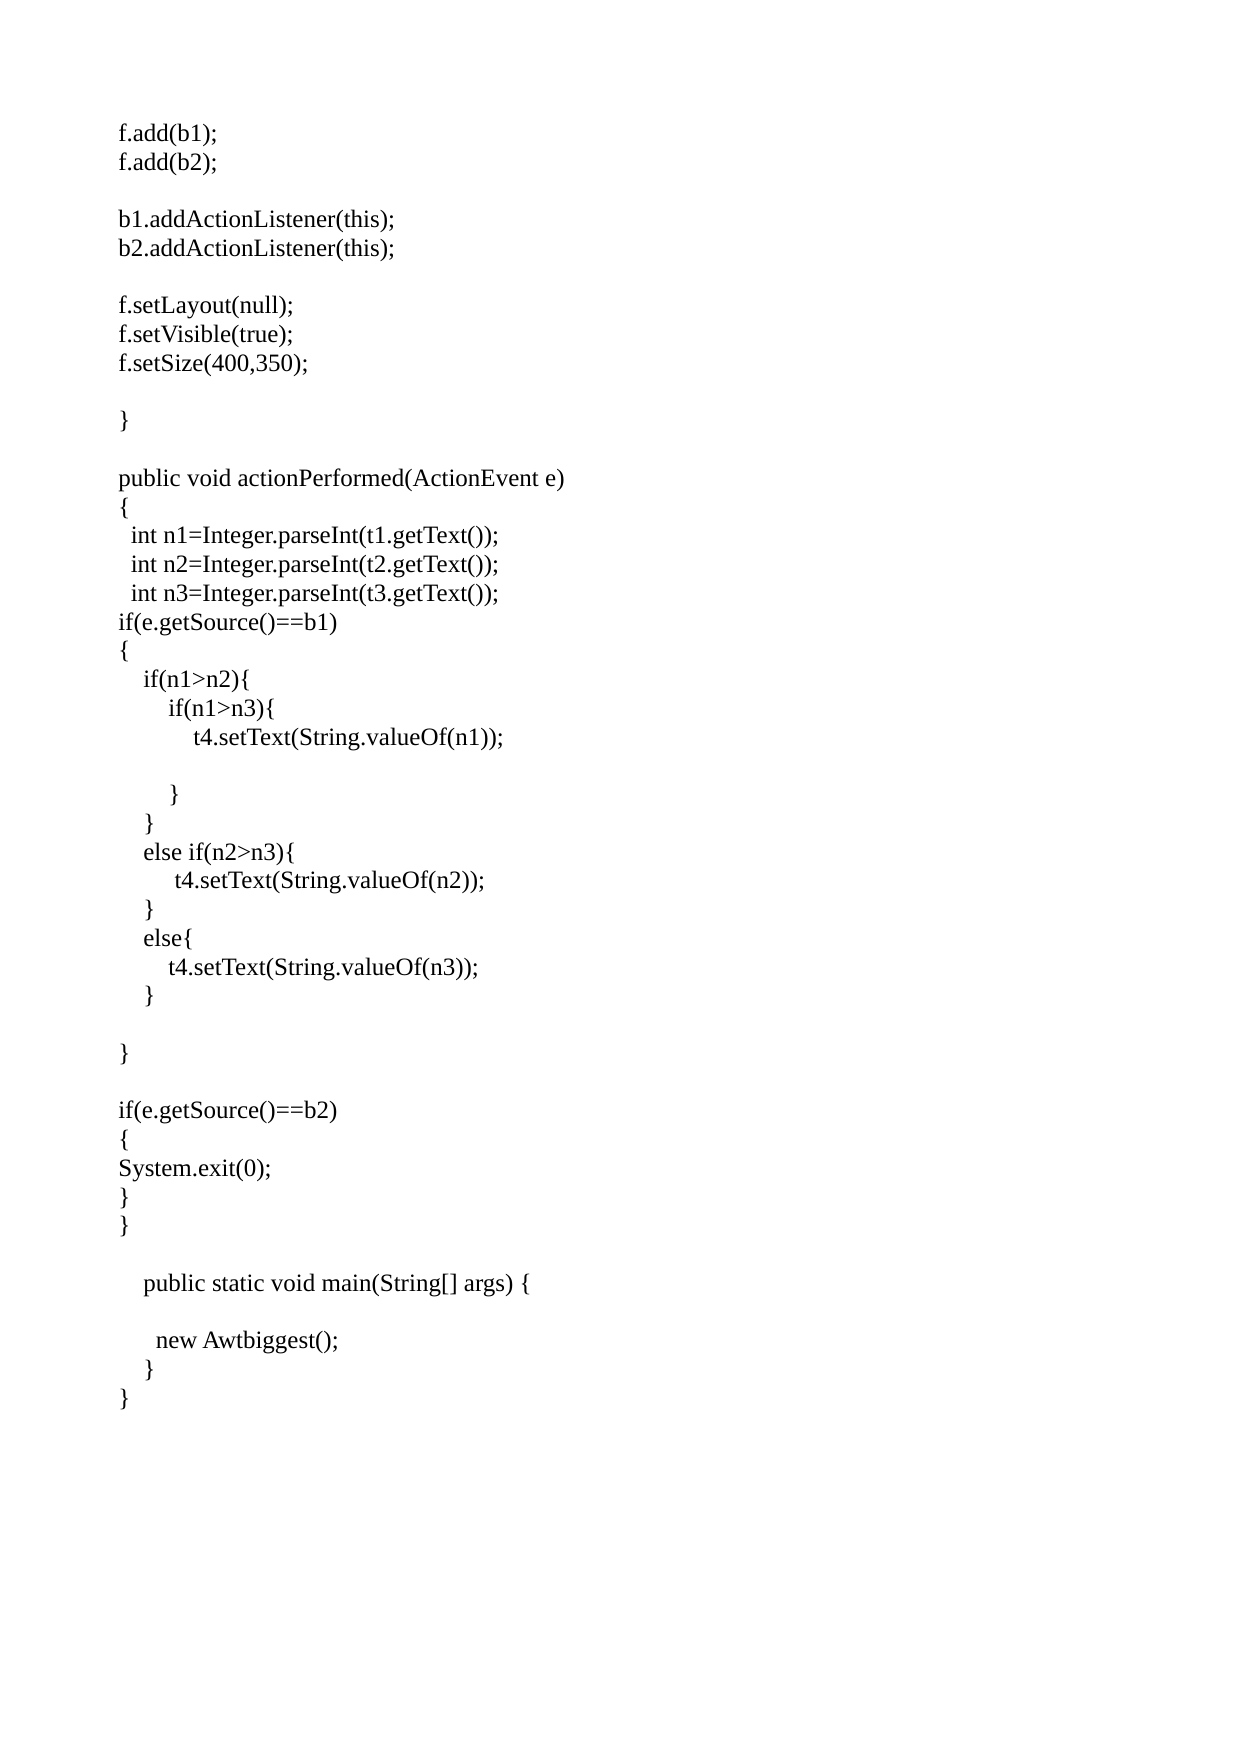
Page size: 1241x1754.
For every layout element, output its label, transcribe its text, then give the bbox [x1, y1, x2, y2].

text t4.setText(String.valueOf(n1)); [118, 722, 1122, 751]
text } [118, 894, 1122, 923]
text public void actionPerformed(ActionEvent e) [118, 463, 1122, 492]
text t4.setText(String.valueOf(n2)); [118, 866, 1122, 894]
text t4.setText(String.valueOf(n3)); [118, 952, 1122, 981]
text { [118, 1124, 1122, 1153]
text b1.addActionListener(this); [118, 204, 1122, 233]
text f.add(b2); [118, 147, 1122, 176]
text f.setVisible(true); [118, 319, 1122, 348]
text System.exit(0); [118, 1153, 1122, 1182]
text } [118, 981, 1122, 1009]
text if(n1>n3){ [118, 693, 1122, 722]
text b2.addActionListener(this); [118, 233, 1122, 262]
text if(e.getSource()==b2) [118, 1096, 1122, 1124]
text int n1=Integer.parseInt(t1.getText()); [118, 521, 1122, 549]
text int n2=Integer.parseInt(t2.getText()); [118, 549, 1122, 578]
text } [118, 1182, 1122, 1211]
text int n3=Integer.parseInt(t3.getText()); [118, 578, 1122, 607]
text if(e.getSource()==b1) [118, 607, 1122, 636]
text new Awtbiggest(); [118, 1326, 1122, 1354]
text } [118, 1038, 1122, 1067]
text } [118, 779, 1122, 808]
text f.setLayout(null); [118, 291, 1122, 319]
text else{ [118, 923, 1122, 952]
text } [118, 1354, 1122, 1383]
text public static void main(String[] args) { [118, 1268, 1122, 1297]
text { [118, 492, 1122, 521]
text } [118, 808, 1122, 837]
text } [118, 406, 1122, 434]
text { [118, 636, 1122, 664]
text if(n1>n2){ [118, 664, 1122, 693]
text else if(n2>n3){ [118, 837, 1122, 866]
text } [118, 1211, 1122, 1239]
text f.setSize(400,350); [118, 348, 1122, 377]
text f.add(b1); [118, 118, 1122, 147]
text } [118, 1383, 1122, 1412]
